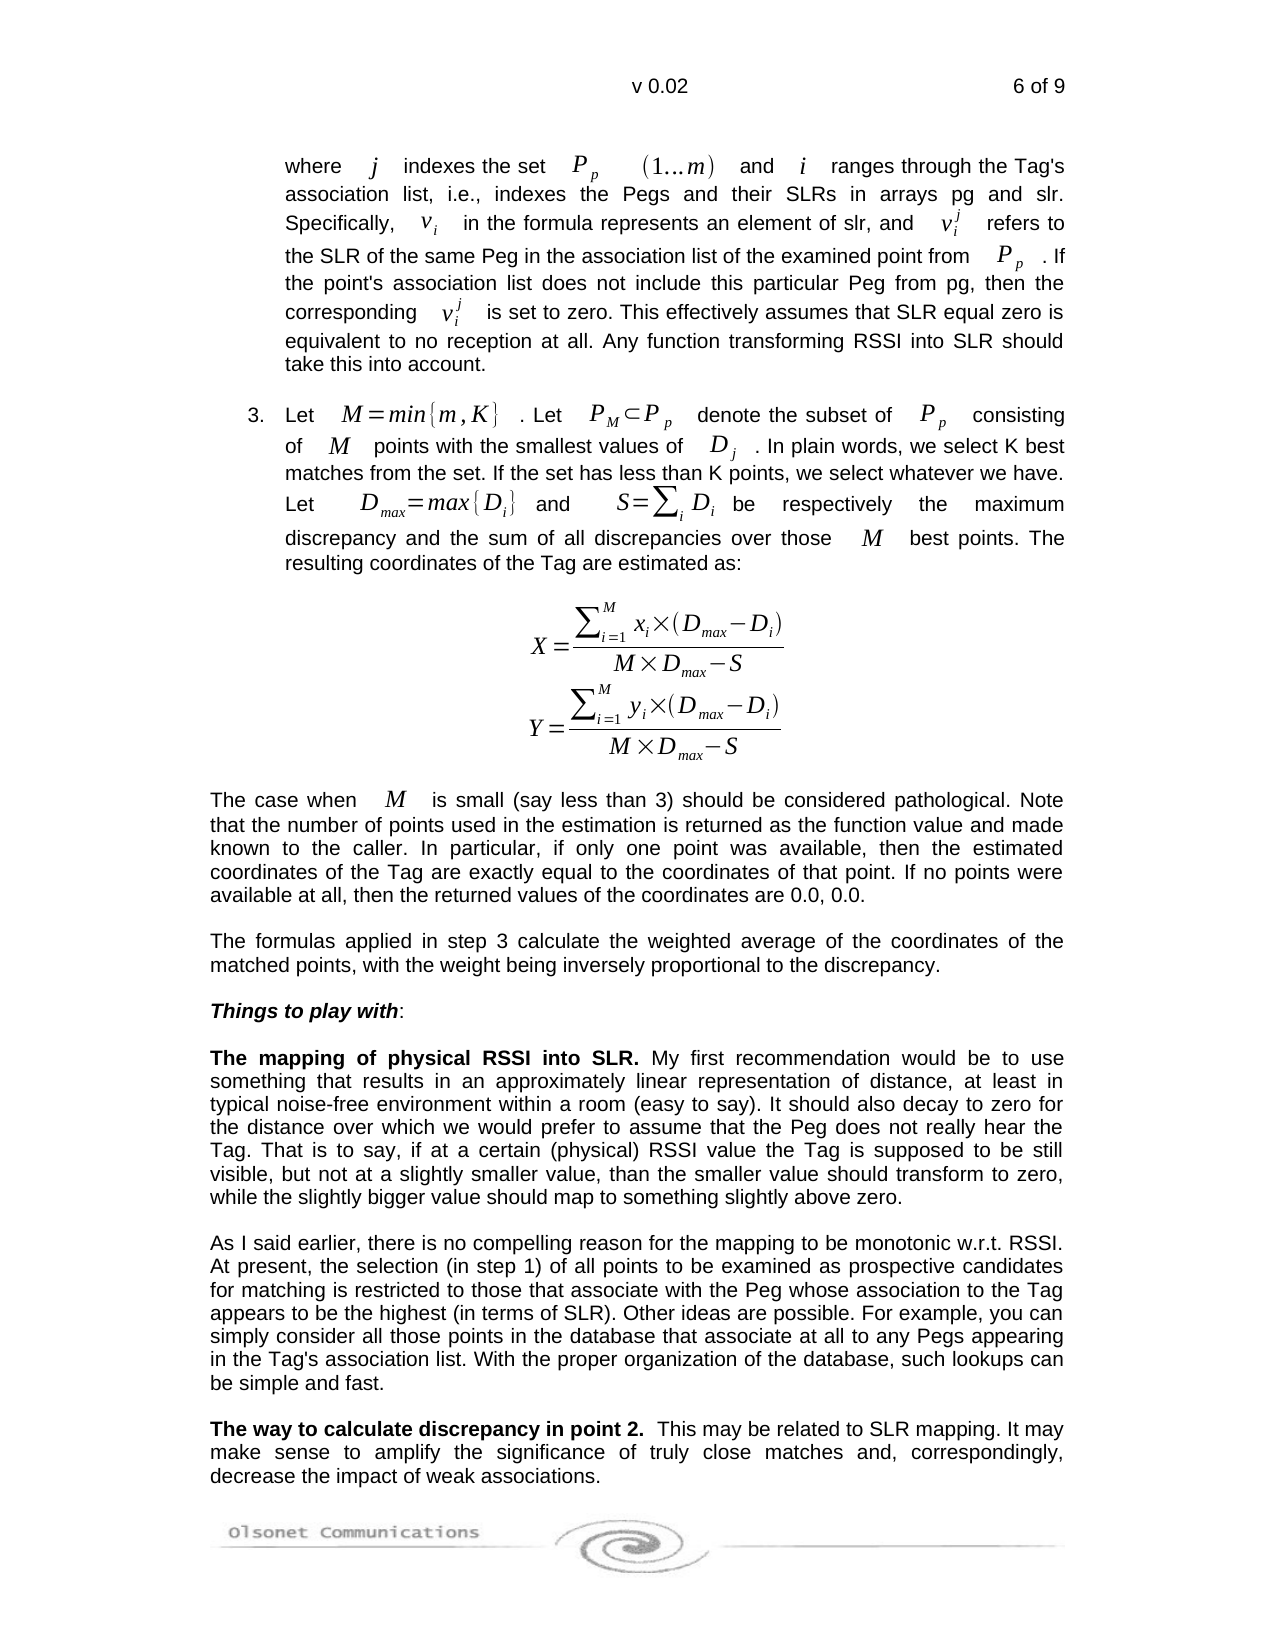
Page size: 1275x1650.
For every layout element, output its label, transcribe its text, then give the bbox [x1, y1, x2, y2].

list where indexes the set and ranges through the Tag's association list, i.e., indexes the Pegs and their SLRs in arrays pg and slr. Specifically, in the formula represents an element of slr, and refers to the SLR of the same Peg in the association list of the examined point from . If the point's association list does not include this particular Peg from pg, then the corresponding is set to zero. This effectively assumes that SLR equal zero is equivalent to no reception at all. Any function transforming RSSI into SLR should take this into account. [247, 151, 1065, 376]
text The case when is small (say less than 3) should be considered pathological. Note that the number of points used in the estimation is returned as the function value and made known to the caller. In particular, if only one point was available, then the estimated coordinates of the Tag are exactly equal to the coordinates of that point. If no points were available at all, then the returned values of the coordinates are 0.0, 0.0. [210, 786, 1065, 907]
text The formulas applied in step 3 calculate the weighted average of the coordinates of the matched points, with the weight being inversely proportional to the discrepancy. [210, 930, 1065, 976]
text Things to play with: [210, 999, 1065, 1023]
text The mapping of physical RSSI into SLR. My first recommendation would be to use something that results in an approximately linear representation of distance, at least in typical noise-free environment within a room (easy to say). It should also decay to zero for the distance over which we would prefer to assume that the Peg does not really hear the Tag. That is to say, if at a certain (physical) RSSI value the Tag is supposed to be still visible, but not at a slightly smaller value, than the smaller value should transform to zero, while the slightly bigger value should map to something slightly above zero. [210, 1046, 1065, 1209]
text The way to calculate discrepancy in point 2. This may be related to SLR mapping. It may make sense to amplify the significance of truly close matches and, correspondingly, decrease the impact of weak associations. [210, 1418, 1065, 1487]
picture [210, 1504, 1065, 1596]
text As I said earlier, there is no compelling reason for the mapping to be monotonic w.r.t. RSSI. At present, the selection (in step 1) of all points to be examined as prospective candidates for matching is restricted to those that associate with the Peg whose association to the Tag appears to be the highest (in terms of SLR). Other ideas are possible. For example, you can simply consider all those points in the database that associate at all to any Pegs appearing in the Tag's association list. With the proper organization of the database, such lookups can be simple and fast. [210, 1232, 1065, 1394]
list Let . Let denote the subset of consisting of points with the smallest values of . In plain words, we select K best matches from the set. If the set has less than K points, we select whatever we have. Let and be respectively the maximum discrepancy and the sum of all discrepancies over those best points. The resulting coordinates of the Tag are estimated as: [247, 399, 1065, 575]
